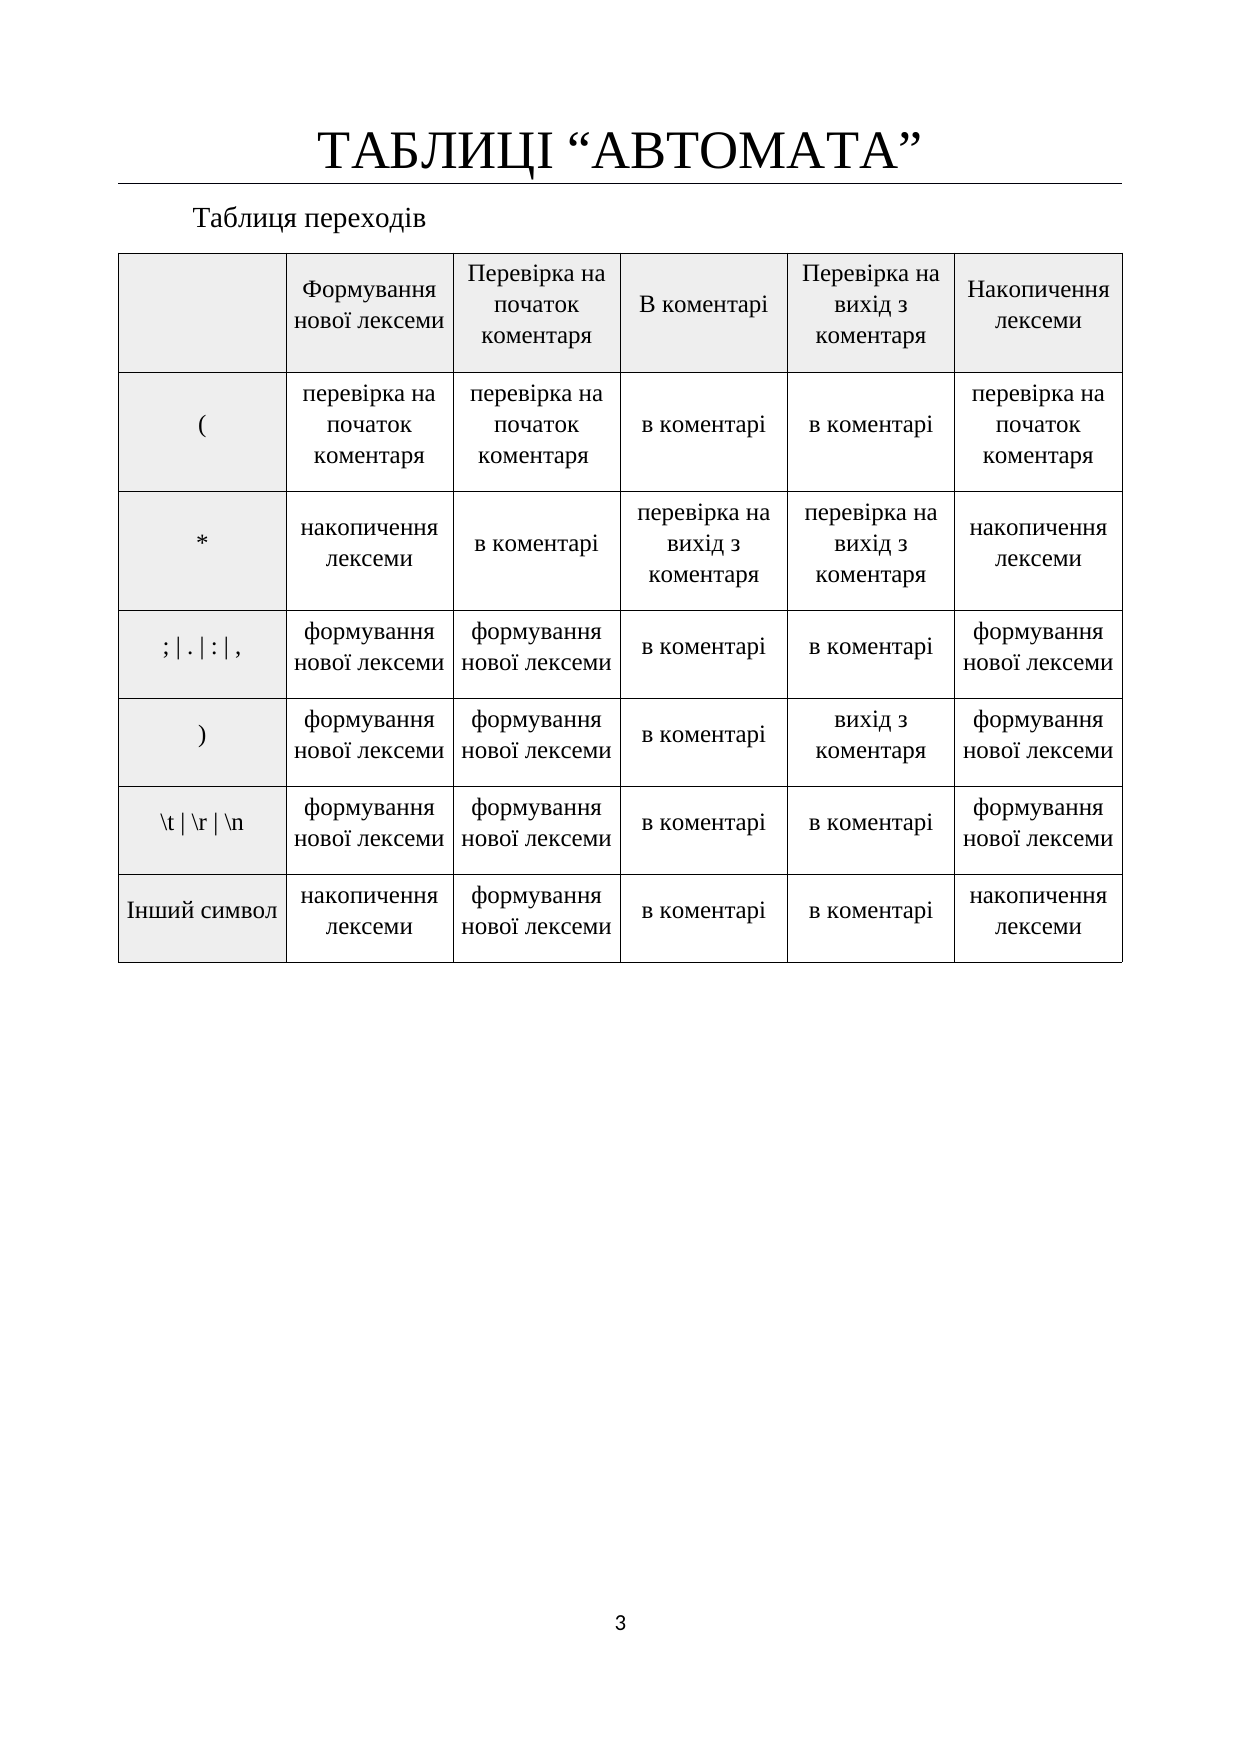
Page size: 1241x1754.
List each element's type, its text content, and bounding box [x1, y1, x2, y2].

title ТАБЛИЦІ “АВТОМАТА” [118, 118, 1122, 183]
table_header Перевірка на вихід з коментаря [788, 254, 954, 372]
table_header Перевірка на початок коментаря [454, 254, 620, 372]
table_cell Інший символ [119, 875, 286, 962]
table_cell * [119, 492, 286, 610]
table_cell накопичення лексеми [287, 492, 453, 610]
table_cell накопичення лексеми [955, 492, 1122, 610]
table_cell формування нової лексеми [454, 611, 620, 698]
table_cell формування нової лексеми [454, 787, 620, 874]
table_cell перевірка на початок коментаря [287, 373, 453, 491]
table_cell в коментарі [621, 373, 787, 491]
table_cell формування нової лексеми [454, 875, 620, 962]
table_cell перевірка на вихід з коментаря [788, 492, 954, 610]
table_cell формування нової лексеми [454, 699, 620, 786]
table_cell перевірка на вихід з коментаря [621, 492, 787, 610]
table_cell в коментарі [621, 787, 787, 874]
table_cell накопичення лексеми [955, 875, 1122, 962]
text Таблиця переходів [118, 200, 1122, 233]
table_cell вихід з коментаря [788, 699, 954, 786]
table_cell накопичення лексеми [287, 875, 453, 962]
table_cell в коментарі [454, 492, 620, 610]
table_cell в коментарі [788, 373, 954, 491]
table_cell в коментарі [788, 611, 954, 698]
table_cell формування нової лексеми [287, 787, 453, 874]
table_cell в коментарі [788, 875, 954, 962]
table_cell в коментарі [621, 875, 787, 962]
table_cell ) [119, 699, 286, 786]
table_cell в коментарі [621, 611, 787, 698]
table_cell в коментарі [788, 787, 954, 874]
table_cell перевірка на початок коментаря [454, 373, 620, 491]
table_cell формування нової лексеми [955, 699, 1122, 786]
table_cell ( [119, 373, 286, 491]
table_cell перевірка на початок коментаря [955, 373, 1122, 491]
table_cell \t | \r | \n [119, 787, 286, 874]
table_header В коментарі [621, 254, 787, 372]
table_header [119, 254, 286, 372]
table_cell формування нової лексеми [287, 699, 453, 786]
table_cell формування нової лексеми [287, 611, 453, 698]
table_cell в коментарі [621, 699, 787, 786]
table_cell формування нової лексеми [955, 787, 1122, 874]
table_header Формування нової лексеми [287, 254, 453, 372]
table_cell формування нової лексеми [955, 611, 1122, 698]
table_cell ; | . | : | , [119, 611, 286, 698]
table_header Накопичення лексеми [955, 254, 1122, 372]
